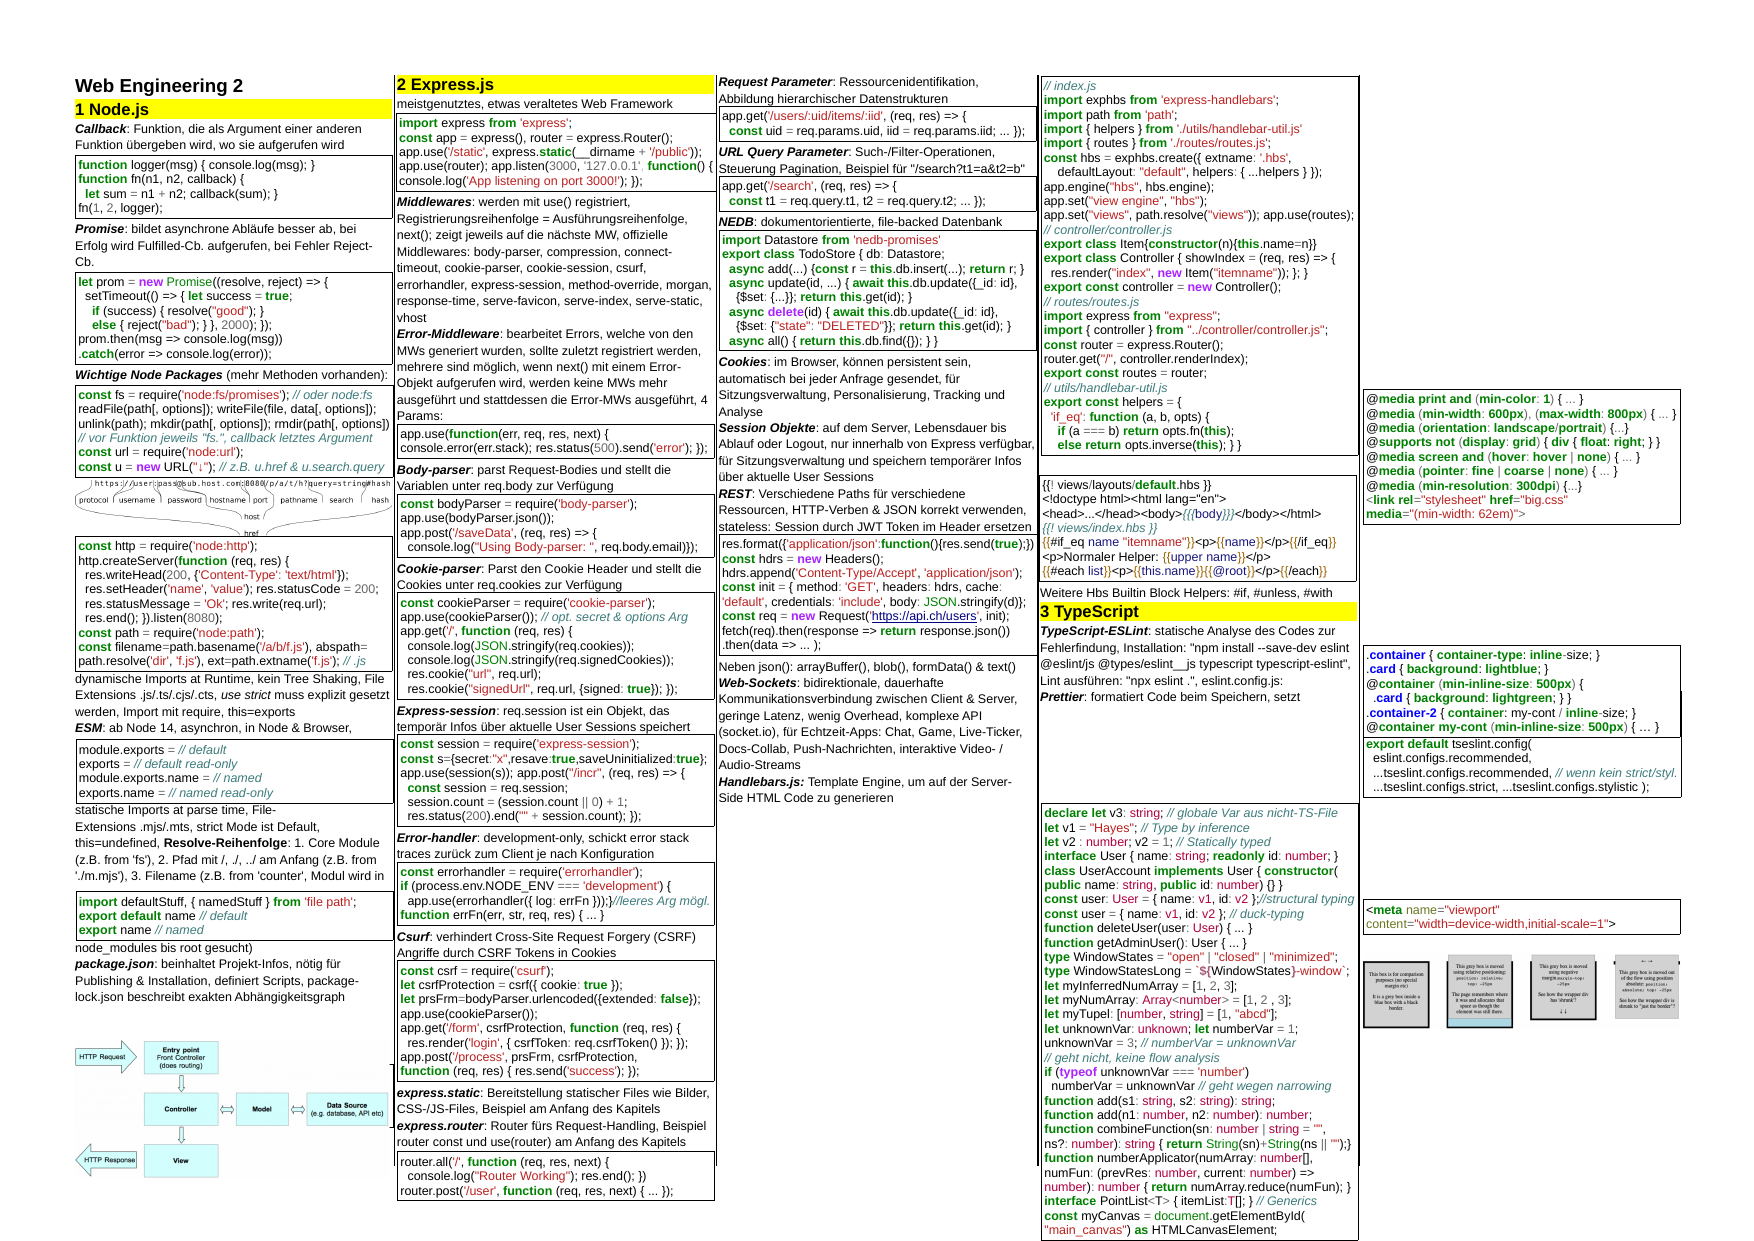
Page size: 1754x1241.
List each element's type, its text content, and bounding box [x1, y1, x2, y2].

text let unknownVar: unknown; let numberVar = 1; [1044, 1022, 1355, 1036]
text // controller/controller.js [1043, 222, 1354, 237]
text URL Query Parameter: Such-/Filter-Operationen, Steuerung Pagination, Beispiel für "/search?t1=a&t2=b" [720, 107, 1036, 141]
text function errFn(err, str, req, res) { ... } [400, 908, 711, 922]
text @media (min-width: 600px), (max-width: 800px) { ... } [1366, 406, 1677, 421]
text ...tseslint.configs.recommended, // wenn kein strict/styl. [1366, 766, 1678, 780]
text meistgenutztes, etwas veraltetes Web Framework [397, 97, 714, 111]
text // routes/routes.js [1043, 294, 1354, 309]
text const s={secret:"x",resave:true,saveUninitialized:true}; [400, 752, 711, 766]
text Weitere Hbs Builtin Block Helpers: #if, #unless, #with [1040, 582, 1357, 600]
text [397, 114, 716, 191]
text hdrs.append('Content-Type/Accept', 'application/json'); [722, 566, 1034, 580]
text class UserAccount implements User { constructor( [1044, 863, 1355, 878]
picture [1362, 954, 1681, 1029]
text [76, 273, 392, 364]
text Media Query Operatoren: "and", ",", "not", "only" [1364, 390, 1680, 524]
text numFun: (prevRes: number, current: number) => [1044, 1165, 1355, 1180]
text Trigger Punkte: 480px / 30em (Smartphone), 768px / 48em (Tablet), 992px / 62em (Desktop) [1362, 594, 1679, 625]
text const hdrs = new Headers(); [722, 551, 1034, 566]
text {{#each list}}<p>{{this.name}}{{@root}}</p>{{/each}} [1042, 564, 1353, 578]
text fetch(req).then(response => return response.json()) [722, 623, 1034, 638]
text app.use(session(s)); app.post("/incr", (req, res) => { [400, 766, 711, 780]
text Einheiten: px (Pixel, wird durch Zooming verändert), rem (font size des root Elements), em (font size des parent element), % (relativ zur Grösse des parent element) [1362, 545, 1679, 592]
text import path from 'path'; [1043, 107, 1354, 122]
text @media screen and (hover: hover | none) { ... } [1366, 449, 1677, 464]
picture [75, 480, 393, 536]
text Responsive Layout: zusätzlicher Platz wird durch Umordnung und zusätzliche Elemente / Spalten ausgefüllt, braucht Media Queries, dynamisch, optimiert für untersch. Geräte / Bereiche von Display-Grössen, jedes der Layouts ist meist ein flexibles Layout [1362, 75, 1679, 106]
text res.render('login', { csrfToken: req.csrfToken() }); }); [400, 1035, 711, 1050]
text CommonJS: älter, verbreiteter, synchron, nur in Node, dynamische Imports at Runtime, kein Tree Shaking, File Extensions .js/.ts/.cjs/.cts, use strict muss explizit gesetzt werden, Import mit require, this=exports [77, 740, 393, 803]
text <meta name="viewport" [1366, 902, 1677, 917]
text function (req, res) { res.send('success'); }); [400, 1064, 711, 1078]
text if (success) { resolve("good"); } [78, 303, 389, 318]
text media="(min-width: 62em)"> [1366, 507, 1677, 521]
text export const routes = router; [1043, 366, 1354, 381]
text Mobile First Layout: wie PE, technische Bedeutung: Base CSS ist für Mobile, grössere Displays werden extra hinzugefügt, Design Bedeutung: Wireframes für Mobile [1362, 223, 1679, 270]
text app.use(router); app.listen(3000, '127.0.0.1', function() { [399, 159, 713, 173]
text NEDB: dokumentorientierte, file-backed Datenbank [718, 178, 1035, 229]
text .card { background: lightblue; } [1366, 662, 1677, 677]
text Middlewares: werden mit use() registriert, Registrierungsreihenfolge = Ausführungsreihenfolge, next(); zeigt jeweils auf die nächste MW, offizielle Middlewares: body-parser, compression, connect-timeout, cookie-parser, cookie-session, csurf, errorhandler, express-session, method-override, morgan, response-time, serve-favicon, serve-index, serve-static, vhost [397, 192, 714, 324]
text if (typeof unknownVar === 'number') [1044, 1065, 1355, 1079]
text // index.js [1043, 79, 1354, 93]
text // utils/handlebar-util.js [1043, 381, 1354, 395]
text [398, 425, 714, 458]
text Csurf: verhindert Cross-Site Request Forgery (CSRF) Angriffe durch CSRF Tokens in Cookies [397, 926, 714, 960]
text const req = new Request('https://api.ch/users', init); [722, 609, 1034, 623]
text CommonJS: älter, verbreiteter, synchron, nur in Node, dynamische Imports at Runtime, kein Tree Shaking, File Extensions .js/.ts/.cjs/.cts, use strict muss explizit gesetzt werden, Import mit require, this=exports [75, 672, 392, 719]
text console.log(JSON.stringify(req.signedCookies)); [400, 653, 711, 667]
text function fn(n1, n2, callback) { [78, 172, 389, 186]
text defaultLayout: "default", helpers: { ...helpers } }); [1043, 165, 1354, 179]
text export class TodoStore { db: Datastore; [722, 247, 1033, 261]
text <!doctype html><html lang="en"> [1042, 492, 1353, 506]
text const csrf = require('csurf'); [400, 963, 711, 978]
text {$set: {"state": "DELETED"}}; return this.get(id); } [722, 319, 1033, 333]
text let myInferredNumArray = [1, 2, 3]; [1044, 978, 1355, 993]
text const t1 = req.query.t1, t2 = req.query.t2; ... }); [722, 193, 1033, 208]
text exports.name = // named read-only [79, 786, 390, 800]
text 'default', credentials: 'include', body: JSON.stringify(d)}; [722, 594, 1034, 609]
text [398, 495, 714, 557]
text Progressive Enhancement: App wird nur mit Funktionen geschrieben, die alle Browser supporten, dann werden fortgeschrittenere Features hinzugefügt wie Layers [1362, 157, 1679, 221]
text Promise: bildet asynchrone Abläufe besser ab, bei Erfolg wird Fulfilled-Cb. aufgerufen, bei Fehler Reject-Cb. [75, 219, 392, 269]
text position relative, negative margin-top, position absolute [1362, 900, 1679, 953]
text express.router: Router fürs Request-Handling, Beispiel router const und use(router) am Anfang des Kapitels [397, 1118, 714, 1149]
text Media Query Operatoren: "and", ",", "not", "only" [1362, 390, 1679, 543]
text Query Units (bezogen auf Container Query): cqw (width), cqh (height), cqi (inline-size), cqb (block-size), cqmin (min(cqi, cqb)), cqmax (max(cqi, cqb)) [1362, 692, 1679, 847]
text fn(1, 2, logger); [78, 201, 389, 215]
text app.use(cookieParser()); [400, 1007, 711, 1021]
text {{! views/index.hbs }} [1042, 521, 1353, 535]
text module.exports = // default [79, 742, 390, 757]
text export const controller = new Controller(); [1043, 280, 1354, 294]
text const bodyParser = require('body-parser'); [400, 497, 711, 511]
text path.resolve('dir', 'f.js'), ext=path.extname('f.js'); // .js [78, 654, 389, 668]
text app.get('/', function (req, res) { [400, 624, 711, 638]
text interface User { name: string; readonly id: number; } [1044, 849, 1355, 863]
text console.log(JSON.stringify(req.cookies)); [400, 638, 711, 653]
text async add(...) {const r = this.db.insert(...); return r; } [722, 261, 1033, 276]
text res.setHeader('name', 'value'); res.statusCode = 200; [78, 582, 389, 596]
text let prom = new Promise((resolve, reject) => { [78, 274, 389, 289]
text const user = { name: v1, id: v2 }; // duck-typing [1044, 907, 1355, 921]
text console.log("Using Body-parser: ", req.body.email)}); [400, 540, 711, 554]
text 'if_eq': function (a, b, opts) { [1043, 409, 1354, 424]
text Body-parser: parst Request-Bodies und stellt die Variablen unter req.body zur Verfügung [397, 459, 714, 493]
text NEDB: dokumentorientierte, file-backed Datenbank [720, 177, 1036, 211]
text let csrfProtection = csrf({ cookie: true }); [400, 978, 711, 992]
text Viewport: unterbindet Intelligenz mobiler Browser, welche Seitengrösse überdimensioniert für Sites ohne Tag [1362, 849, 1679, 896]
text const errorhandler = require('errorhandler'); [400, 865, 711, 879]
text Express-session: req.session ist ein Objekt, das temporär Infos über aktuelle User Sessions speichert [397, 700, 714, 734]
text @media (min-resolution: 300dpi) {...} [1366, 478, 1677, 492]
text function getAdminUser(): User { ... } [1044, 935, 1355, 950]
text .then(data => ... ); [722, 638, 1034, 652]
text app.use(cookieParser()); // opt. secret & options Arg [400, 610, 711, 624]
text const cookieParser = require('cookie-parser'); [400, 595, 711, 610]
text let myTupel: [number, string] = [1, "abcd"]; [1044, 1007, 1355, 1022]
text import { controller } from "../controller/controller.js"; [1043, 323, 1354, 337]
text <p>Normaler Helper: {{upper name}}</p> [1042, 549, 1353, 564]
text app.get('/search', (req, res) => { [722, 179, 1033, 193]
text ESM: ab Node 14, asynchron, in Node & Browser, statische Imports at parse time, File-Extensions .mjs/.mts, strict Mode ist Default, this=undefined, Resolve-Reihenfolge: 1. Core Module (z.B. from 'fs'), 2. Pfad mit /, ./, ../ am Anfang (z.B. from './m.mjs'), 3. Filename (z.B. from 'counter', Modul wird in node_modules bis root gesucht) [75, 892, 392, 955]
text {{#if_eq name "itemname"}}<p>{{name}}</p>{{/if_eq}} [1042, 535, 1353, 549]
text function combineFunction(sn: number | string = "", [1044, 1122, 1355, 1137]
text import { routes } from './routes/routes.js'; [1043, 136, 1354, 151]
text Box sizing: calc(100vw-5em) min(500px,100vw-5em) max(400px,100vw-5em) clamp(400px,10vw-5em,500px) [1362, 1099, 1679, 1129]
subtitle Express.js [397, 75, 714, 94]
text res.status(200).end("" + session.count); }); [400, 809, 711, 823]
text Request Parameter: Ressourcenidentifikation, Abbildung hierarchischer Datenstrukturen [718, 75, 1035, 106]
text Query Units (bezogen auf Container Query): cqw (width), cqh (height), cqi (inline-size), cqb (block-size), cqmin (min(cqi, cqb)), cqmax (max(cqi, cqb)) [1364, 646, 1680, 737]
text Prettier: formatiert Code beim Speichern, setzt konsistente Stilregeln durch, ESLint berücksichtigt auch Prettier Regeln, VS Code Extension, .prettierrc: [1364, 738, 1681, 797]
text prom.then(msg => console.log(msg)) [78, 332, 389, 346]
text Error-Middleware: bearbeitet Errors, welche von den MWs generiert wurden, sollte zuletzt registriert werden, mehrere sind möglich, wenn next() mit einem Error-Objekt aufgerufen wird, werden keine MWs mehr ausgeführt und stattdessen die Error-MWs ausgeführt, 4 Params: [397, 327, 714, 423]
text @media print and (min-color: 1) { ... } [1366, 392, 1677, 406]
text // geht nicht, keine flow analysis [1044, 1050, 1355, 1065]
text const filename=path.basename('/a/b/f.js'), abspath= [78, 639, 389, 654]
text Graceful Degradation: App wird mit voller Funktionalität für moderne Browser geschrieben, dann werden Layers entfernt, damit es auch auf älteren Browsern funktioniert [1362, 108, 1679, 155]
text http.createServer(function (req, res) { [78, 553, 389, 568]
text [398, 593, 714, 699]
text if (a === b) return opts.fn(this); [1043, 424, 1354, 438]
text ESM: ab Node 14, asynchron, in Node & Browser, statische Imports at parse time, File-Extensions .mjs/.mts, strict Mode ist Default, this=undefined, Resolve-Reihenfolge: 1. Core Module (z.B. from 'fs'), 2. Pfad mit /, ./, ../ am Anfang (z.B. from './m.mjs'), 3. Filename (z.B. from 'counter', Modul wird in node_modules bis root gesucht) [75, 740, 392, 891]
text res.cookie("url", req.url); [400, 667, 711, 682]
text export class Item{constructor(n){this.name=n}} [1043, 237, 1354, 251]
text CommonJS: älter, verbreiteter, synchron, nur in Node, dynamische Imports at Runtime, kein Tree Shaking, File Extensions .js/.ts/.cjs/.cts, use strict muss explizit gesetzt werden, Import mit require, this=exports [76, 537, 392, 671]
text number): number { return numArray.reduce(numFun); } [1044, 1180, 1355, 1194]
text TypeScript-ESLint: statische Analyse des Codes zur Fehlerfindung, Installation: "npm install --save-dev eslint @eslint/js @types/eslint__js typescript typescript-eslint", Lint ausführen: "npx eslint .", eslint.config.js: [1040, 624, 1357, 688]
text Display: inline (margin l/r, padding, top, bottom, width, height), block (margin, padding, overflow: scroll/hidden/invisible), inline-block (margin, padding, width, height, vertical-align: top) [1362, 1029, 1679, 1097]
text readFile(path[, options]); writeFile(file, data[, options]); [78, 402, 390, 416]
text exports = // default read-only [79, 757, 390, 771]
text import exphbs from 'express-handlebars'; [1043, 93, 1354, 107]
text else return opts.inverse(this); } } [1043, 438, 1354, 452]
text CSS Reset: reduziert Inconsistencies zwischen Browsern, löscht Browser Default CSS, viele Properties muss man danach erneut setzen, was den Code aufbläst [1362, 272, 1679, 320]
text <head>...</head><body>{{{body}}}</body></html> [1042, 506, 1353, 521]
text export name // named [78, 923, 389, 937]
text router.post('/user', function (req, res, next) { ... }); [400, 1183, 711, 1198]
text [398, 863, 714, 925]
text res.cookie("signedUrl", req.url, {signed: true}); }); [400, 682, 711, 696]
text express.static: Bereitstellung statischer Files wie Bilder, CSS-/JS-Files, Beispiel am Anfang des Kapitels [397, 1082, 714, 1116]
text Cookies: im Browser, können persistent sein, automatisch bei jeder Anfrage gesendet, für Sitzungsverwaltung, Personalisierung, Tracking und Analyse [720, 231, 1036, 350]
text app.use(errorhandler({ log: errFn }));}//leeres Arg mögl. [400, 893, 711, 908]
text Cookies: im Browser, können persistent sein, automatisch bei jeder Anfrage gesendet, für Sitzungsverwaltung, Personalisierung, Tracking und Analyse [718, 231, 1035, 418]
text app.get('/form', csrfProtection, function (req, res) { [400, 1021, 711, 1035]
text setTimeout(() => { let success = true; [78, 289, 389, 303]
text ns?: number): string { return String(sn)+String(ns || "");} [1044, 1137, 1355, 1151]
text app.set("view engine", "hbs"); [1043, 194, 1354, 208]
text app.set("views", path.resolve("views")); app.use(routes); [1043, 208, 1354, 222]
text let v1 = "Hayes"; // Type by inference [1044, 820, 1355, 835]
text package.json: beinhaltet Projekt-Infos, nötig für Publishing & Installation, definiert Scripts, package-lock.json beschreibt exakten Abhängigkeitsgraph [75, 957, 392, 1004]
text unknownVar = 3; // numberVar = unknownVar [1044, 1036, 1355, 1050]
text router.get("/", controller.renderIndex); [1043, 352, 1354, 366]
text app.engine("hbs", hbs.engine); [1043, 179, 1354, 194]
text console.log('App listening on port 3000!'); }); [399, 173, 713, 188]
text Media Queries: spezifisches CSS für untersch. Medien [1362, 371, 1679, 386]
text {{! views/layouts/default.hbs }} [1042, 477, 1353, 492]
text const path = require('node:path'); [78, 625, 389, 639]
text function deleteUser(user: User) { ... } [1044, 921, 1355, 935]
subtitle Node.js [75, 99, 392, 119]
text async update(id, ...) { await this.db.update({_id: id}, [722, 276, 1033, 290]
text const u = new URL("↓"); // z.B. u.href & u.search.query [78, 459, 390, 474]
text const http = require('node:http'); [78, 539, 389, 553]
text @container (min-inline-size: 500px) { [1366, 677, 1677, 691]
text CSS Normalization: Properties werden genormt über alle Browser, sie verhalten sich also alle gleich, sinnvolle Voreinstellungen wie Abstände bleiben erhalten [1362, 322, 1679, 369]
text let v2 : number; v2 = 1; // Statically typed [1044, 835, 1355, 849]
text type WindowStates = "open" | "closed" | "minimized"; [1044, 950, 1355, 964]
text Web-Sockets: bidirektionale, dauerhafte Kommunikationsverbindung zwischen Client & Server, geringe Latenz, wenig Overhead, komplexe API (socket.io), für Echtzeit-Apps: Chat, Game, Live-Ticker, Docs-Collab, Push-Nachrichten, interaktive Video- / Audio-Streams [718, 676, 1035, 772]
text export class Controller { showIndex = (req, res) => { [1043, 251, 1354, 266]
text let myNumArray: Array<number> = [1, 2 , 3]; [1044, 993, 1355, 1007]
text Types/Interfaces: Interface verwenden, ausser man braucht Feature von Type (union, intersection, primitive) [1042, 804, 1358, 1240]
text const session = req.session; [400, 780, 711, 795]
text numberVar = unknownVar // geht wegen narrowing [1044, 1079, 1355, 1093]
text app.get('/users/:uid/items/:iid', (req, res) => { [722, 109, 1033, 123]
text app.post('/saveData', (req, res) => { [400, 525, 711, 540]
text [398, 735, 714, 826]
text position relative, negative margin-top, position absolute [1364, 900, 1680, 934]
text {$set: {...}}; return this.get(id); } [722, 290, 1033, 304]
text let sum = n1 + n2; callback(sum); } [78, 186, 389, 201]
text Container Query: eigene Breakpoints pro Komponente [1362, 627, 1679, 642]
text public name: string, public id: number) {} } [1044, 878, 1355, 892]
text export default tseslint.config( [1366, 738, 1678, 751]
text Callback: Funktion, die als Argument einer anderen Funktion übergeben wird, wo sie aufgerufen wird [75, 122, 392, 152]
text async delete(id) { await this.db.update({_id: id}, [722, 304, 1033, 319]
text import express from 'express'; [399, 116, 713, 130]
text content="width=device-width,initial-scale=1"> [1366, 917, 1677, 931]
text res.writeHead(200, {'Content-Type': 'text/html'}); [78, 568, 389, 582]
text let prsFrm=bodyParser.urlencoded({extended: false}); [400, 992, 711, 1007]
text res.render("index", new Item("itemname")); }; } [1043, 266, 1354, 280]
text const url = require('node:url'); [78, 445, 390, 459]
text ...tseslint.configs.strict, ...tseslint.configs.stylistic ); [1366, 780, 1678, 794]
text import defaultStuff, { namedStuff } from 'file path'; [78, 894, 389, 908]
text app.use('/static', express.static(__dirname + '/public')); [399, 145, 713, 159]
text const myCanvas = document.getElementById( [1044, 1208, 1355, 1223]
text function add(n1: number, n2: number): number; [1044, 1108, 1355, 1122]
text Neben json(): arrayBuffer(), blob(), formData() & text() [720, 535, 1037, 655]
text .container { container-type: inline-size; } [1366, 648, 1677, 662]
text console.log("Router Working"); res.end(); }) [400, 1169, 711, 1183]
text import Datastore from 'nedb-promises' [722, 233, 1033, 247]
text app.use(bodyParser.json()); [400, 511, 711, 525]
text const app = express(), router = express.Router(); [399, 130, 713, 145]
text res.end(); }).listen(8080); [78, 611, 389, 625]
text Wichtige Node Packages (mehr Methoden vorhanden): [75, 365, 392, 382]
text ESM: ab Node 14, asynchron, in Node & Browser, statische Imports at parse time, File-Extensions .mjs/.mts, strict Mode ist Default, this=undefined, Resolve-Reihenfolge: 1. Core Module (z.B. from 'fs'), 2. Pfad mit /, ./, ../ am Anfang (z.B. from './m.mjs'), 3. Filename (z.B. from 'counter', Modul wird in node_modules bis root gesucht) [77, 892, 393, 940]
text [398, 961, 714, 1081]
text app.post('/process', prsFrm, csrfProtection, [400, 1050, 711, 1064]
text @media (orientation: landscape/portrait) {...} [1366, 421, 1677, 435]
text interface PointList<T> { itemList:T[]; } // Generics [1044, 1194, 1355, 1208]
text "main_canvas") as HTMLCanvasElement; [1044, 1223, 1355, 1237]
text declare let v3: string; // globale Var aus nicht-TS-File [1044, 806, 1355, 820]
text type WindowStatesLong = `${WindowStates}-window`; [1044, 964, 1355, 978]
text import { helpers } from './utils/handlebar-util.js' [1043, 122, 1354, 136]
text <link rel="stylesheet" href="big.css" [1366, 492, 1677, 507]
text res.format({'application/json':function(){res.send(true);}) [722, 537, 1034, 551]
text @container my-cont (min-inline-size: 500px) { … } [1366, 720, 1677, 734]
text .container-2 { container: my-cont / inline-size; } [1366, 705, 1677, 720]
text if (process.env.NODE_ENV === 'development') { [400, 879, 711, 893]
text router.all('/', function (req, res, next) { [400, 1154, 711, 1169]
text const uid = req.params.uid, iid = req.params.iid; ... }); [722, 123, 1033, 138]
text .card { background: lightgreen; } } [1366, 691, 1677, 705]
text export default name // default [78, 908, 389, 923]
text export const helpers = { [1043, 395, 1354, 409]
picture [74, 1039, 390, 1179]
text import express from "express"; [1043, 309, 1354, 323]
text Session Objekte: auf dem Server, Lebensdauer bis Ablauf oder Logout, nur innerhalb von Express verfügbar, für Sitzungsverwaltung und speichern temporärer Infos über aktuelle User Sessions [718, 421, 1035, 484]
text eslint.configs.recommended, [1366, 751, 1678, 766]
text app.use(function(err, req, res, next) { [400, 427, 711, 441]
text REST: Verschiedene Paths für verschiedene Ressourcen, HTTP-Verben & JSON korrekt verwenden, stateless: Session durch JWT Token im Header ersetzen [718, 486, 1035, 534]
text const hbs = exphbs.create({ extname: '.hbs', [1043, 151, 1354, 165]
text function add(s1: string, s2: string): string; [1044, 1093, 1355, 1108]
text const fs = require('node:fs/promises'); // oder node:fs [78, 387, 390, 402]
text console.error(err.stack); res.status(500).send('error'); }); [400, 441, 711, 455]
text unlink(path); mkdir(path[, options]); rmdir(path[, options]) [78, 416, 390, 431]
text // vor Funktion jeweils "fs.", callback letztes Argument [78, 431, 390, 445]
text Handlebars.js: Template Engine, um auf der Server-Side HTML Code zu generieren [718, 774, 1035, 805]
text async all() { return this.db.find({}); } } [722, 333, 1033, 348]
subtitle TypeScript [1040, 602, 1357, 621]
text .catch(error => console.log(error)); [78, 346, 389, 361]
text [398, 1152, 714, 1200]
title Web Engineering 2 [75, 75, 392, 97]
text Neben json(): arrayBuffer(), blob(), formData() & text() [718, 536, 1035, 673]
text const router = express.Router(); [1043, 337, 1354, 352]
text const user: User = { name: v1, id: v2 };//structural typing [1044, 892, 1355, 907]
text const init = { method: 'GET', headers: hdrs, cache: [722, 580, 1034, 594]
text module.exports.name = // named [79, 771, 390, 786]
text @media (pointer: fine | coarse | none) { ... } [1366, 464, 1677, 478]
text [76, 156, 392, 218]
text const session = require('express-session'); [400, 737, 711, 752]
text URL Query Parameter: Such-/Filter-Operationen, Steuerung Pagination, Beispiel für "/search?t1=a&t2=b" [718, 108, 1035, 176]
text @supports not (display: grid) { div { float: right; } } [1366, 435, 1677, 449]
text Error-handler: development-only, schickt error stack traces zurück zum Client je nach Konfiguration [397, 827, 714, 861]
text session.count = (session.count || 0) + 1; [400, 795, 711, 809]
text Cookie-parser: Parst den Cookie Header und stellt die Cookies unter req.cookies zur Verfügung [397, 558, 714, 592]
text function numberApplicator(numArray: number[], [1044, 1151, 1355, 1165]
text else { reject("bad"); } }, 2000); }); [78, 318, 389, 332]
text function logger(msg) { console.log(msg); } [78, 157, 389, 172]
text res.statusMessage = 'Ok'; res.write(req.url); [78, 596, 389, 611]
text CommonJS: älter, verbreiteter, synchron, nur in Node, dynamische Imports at Runtime, kein Tree Shaking, File Extensions .js/.ts/.cjs/.cts, use strict muss explizit gesetzt werden, Import mit require, this=exports [76, 386, 393, 477]
